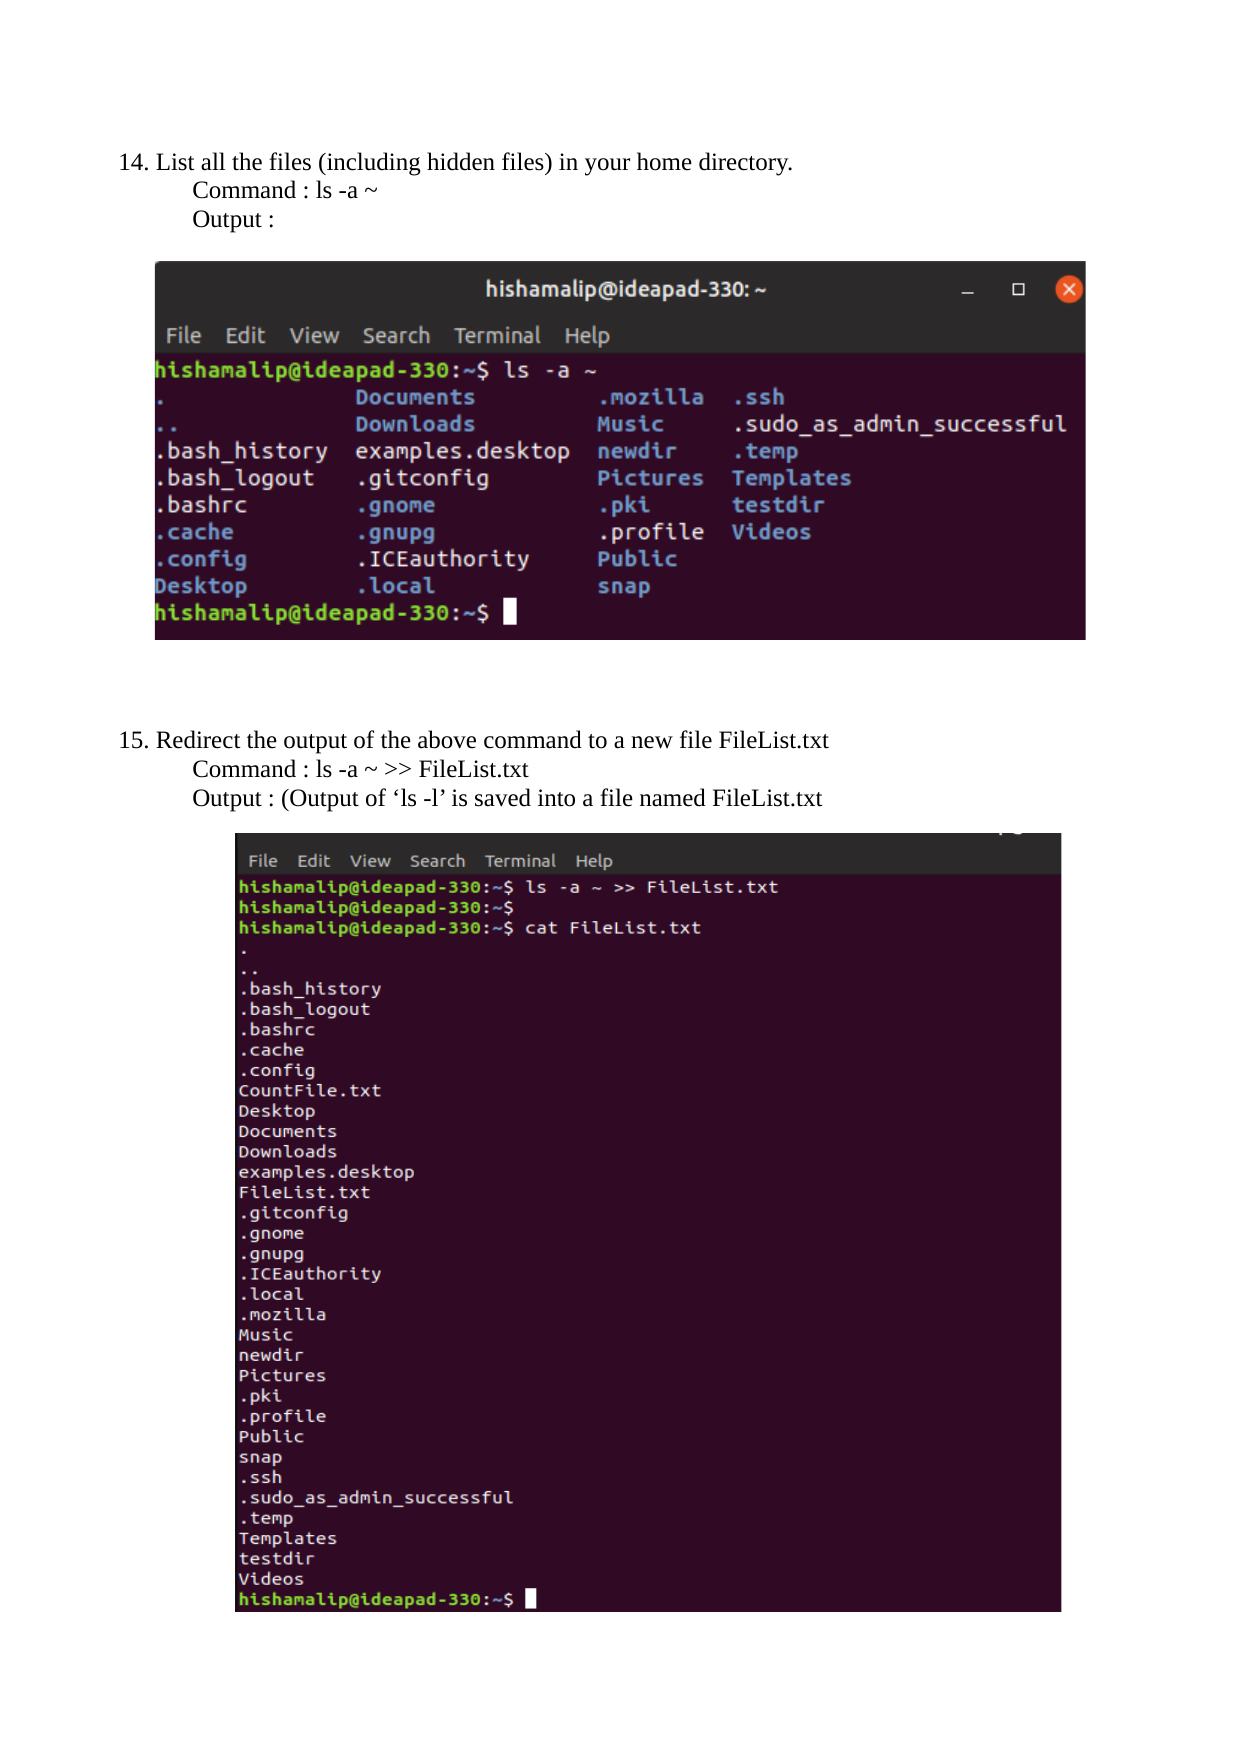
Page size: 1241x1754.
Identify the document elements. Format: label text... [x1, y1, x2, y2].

text Command : ls -a ~ [118, 176, 1122, 204]
picture [154, 261, 1086, 640]
picture [235, 833, 1062, 1612]
text 14. List all the files (including hidden files) in your home directory. [118, 147, 1122, 176]
text Output : (Output of ‘ls -l’ is saved into a file named FileList.txt [118, 783, 1122, 812]
text Output : [118, 204, 1122, 233]
text Command : ls -a ~ >> FileList.txt [118, 754, 1122, 783]
text 15. Redirect the output of the above command to a new file FileList.txt [118, 726, 1122, 754]
